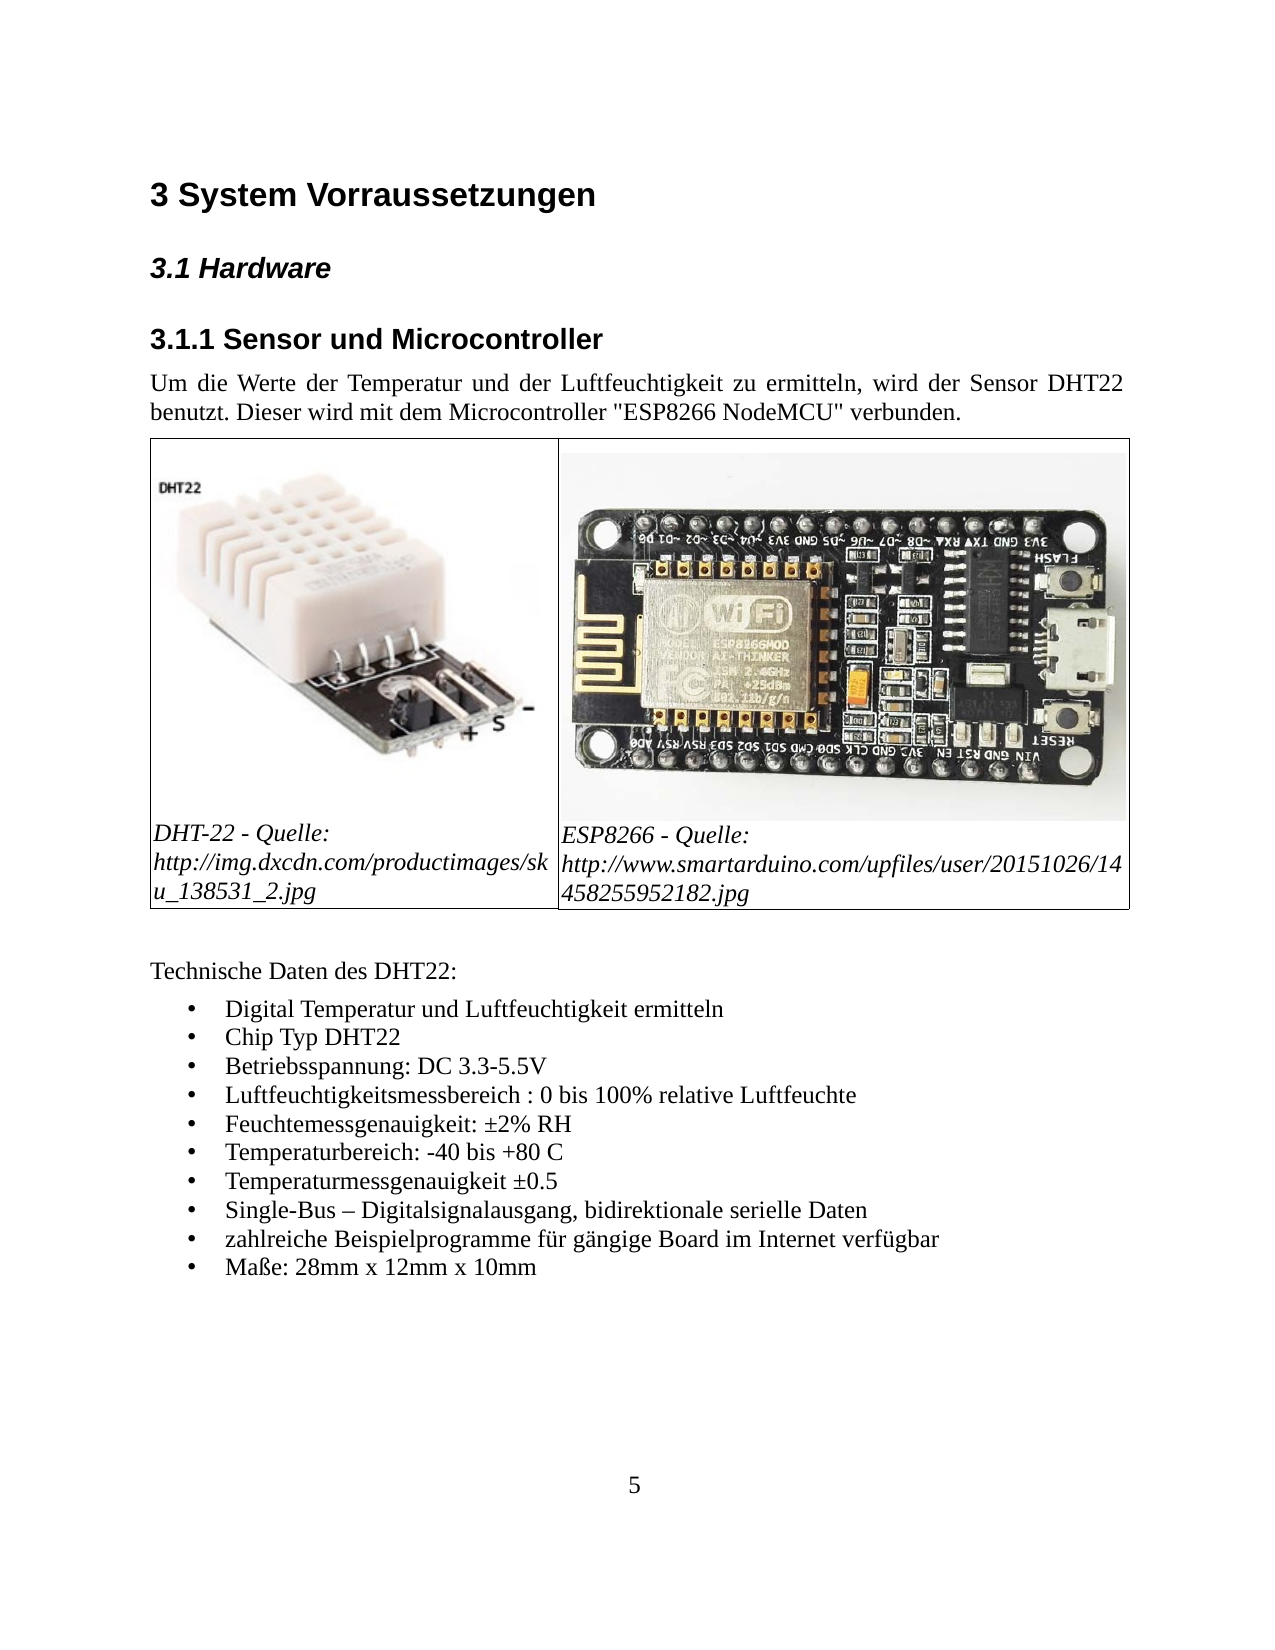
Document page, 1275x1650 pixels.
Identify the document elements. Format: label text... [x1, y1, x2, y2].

subtitle 3.1.1 Sensor und Microcontroller [150, 322, 1125, 356]
text DHT-22 - Quelle: http://img.dxcdn.com/productimages/sku_138531_2.jpg [153, 819, 555, 905]
text Um die Werte der Temperatur und der Luftfeuchtigkeit zu ermitteln, wird der Sensor DHT22 benutzt. Dieser wird mit dem Microcontroller "ESP8266 NodeMCU" verbunden. [150, 368, 1125, 426]
subtitle 3.1 Hardware [150, 251, 1125, 285]
text ESP8266 - Quelle: http://www.smartarduino.com/upfiles/user/20151026/14458255952182.jpg [561, 821, 1126, 906]
list Feuchtemessgenauigkeit: ±2% RH [187, 1109, 1125, 1137]
subtitle 3 System Vorraussetzungen [150, 175, 1125, 214]
picture [561, 453, 1127, 821]
list Maße: 28mm x 12mm x 10mm [187, 1252, 1125, 1281]
list Temperaturmessgenauigkeit ±0.5 [187, 1166, 1125, 1195]
text Technische Daten des DHT22: [150, 956, 1125, 985]
list zahlreiche Beispielprogramme für gängige Board im Internet verfügbar [187, 1224, 1125, 1252]
list Betriebsspannung: DC 3.3-5.5V [187, 1051, 1125, 1080]
list Digital Temperatur und Luftfeuchtigkeit ermitteln [187, 994, 1125, 1022]
list Single-Bus – Digitalsignalausgang, bidirektionale serielle Daten [187, 1195, 1125, 1224]
list Chip Typ DHT22 [187, 1022, 1125, 1051]
picture [153, 453, 556, 819]
list Temperaturbereich: -40 bis +80 C [187, 1137, 1125, 1166]
list Luftfeuchtigkeitsmessbereich : 0 bis 100% relative Luftfeuchte [187, 1080, 1125, 1109]
